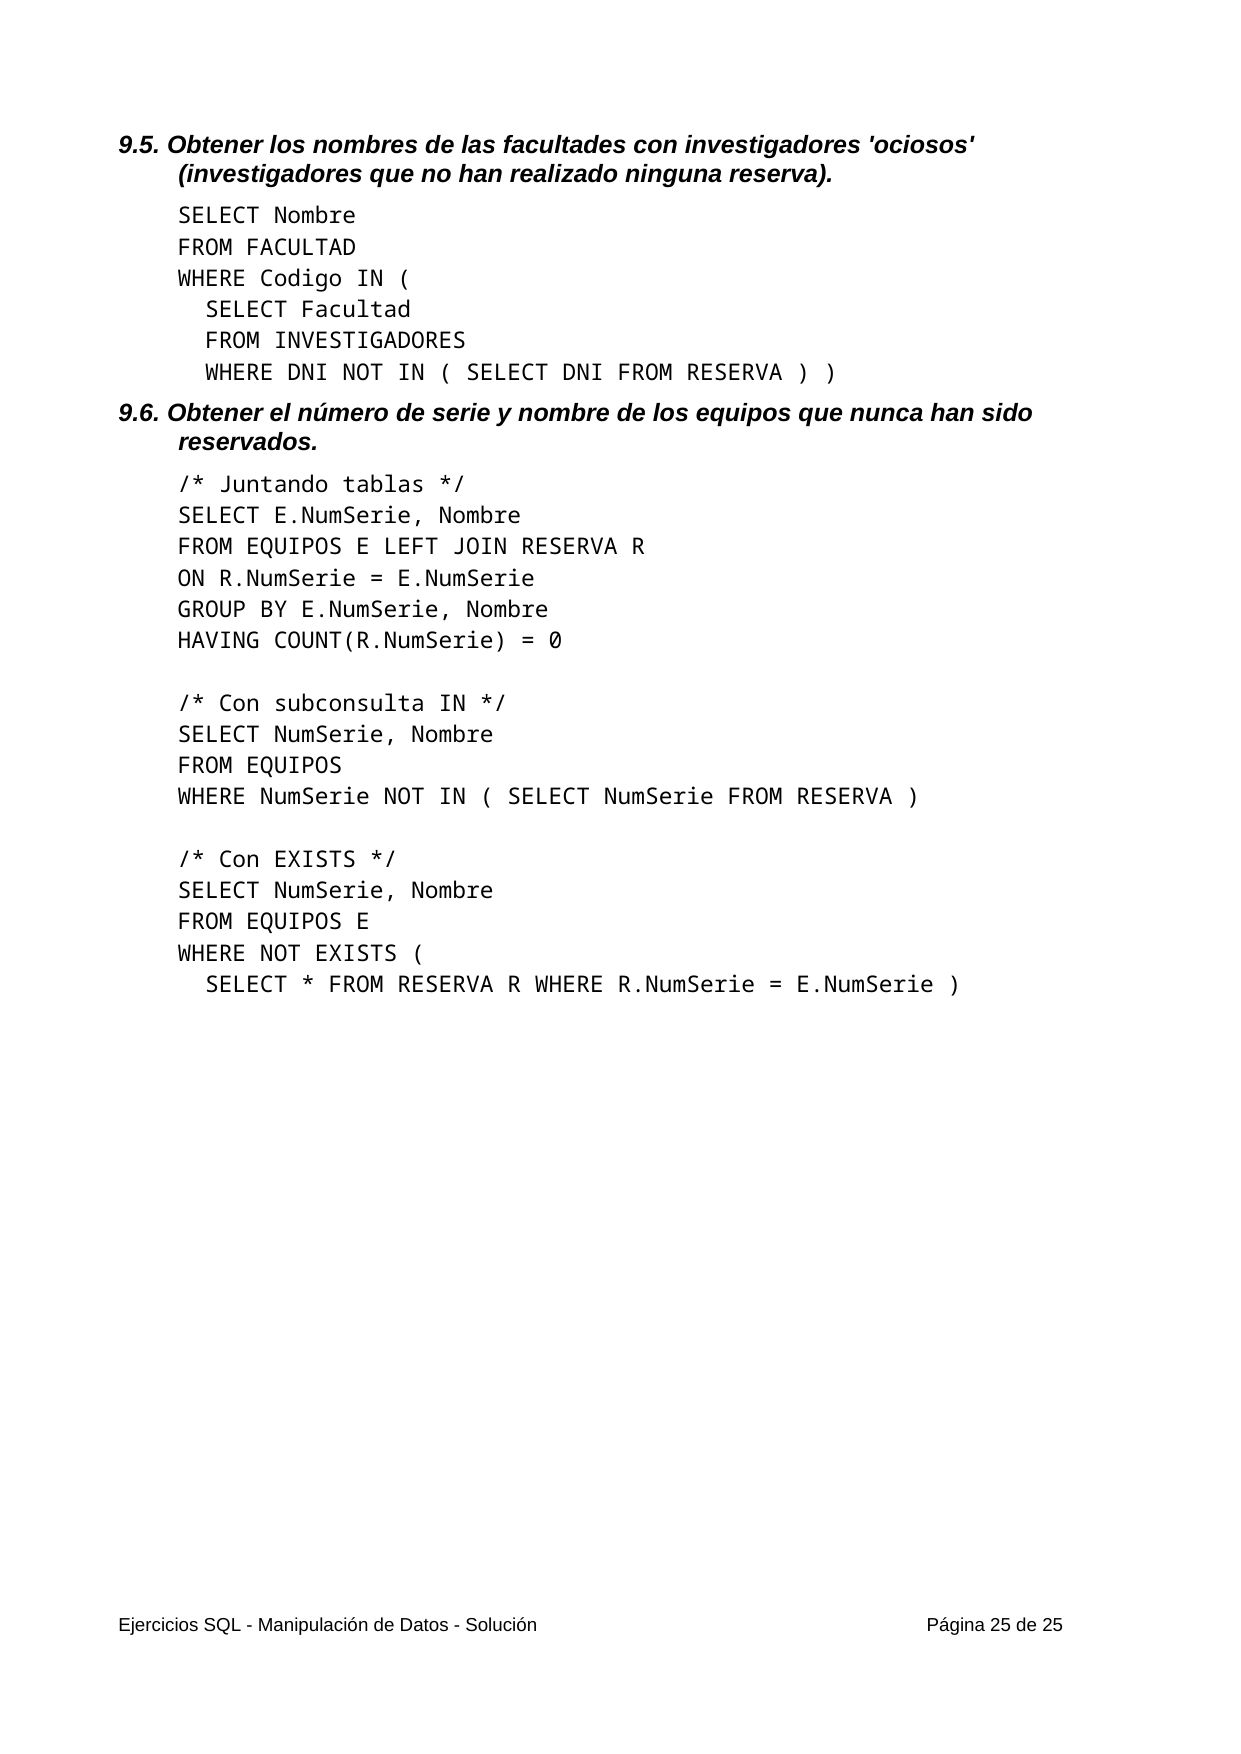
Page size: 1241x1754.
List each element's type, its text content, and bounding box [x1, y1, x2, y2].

text WHERE Codigo IN ( [177, 262, 1122, 293]
text GROUP BY E.NumSerie, Nombre [177, 593, 1122, 624]
text SELECT NumSerie, Nombre [177, 718, 1122, 749]
text FROM EQUIPOS E LEFT JOIN RESERVA R [177, 530, 1122, 561]
subtitle Obtener el número de serie y nombre de los equipos que nunca han sido reservados. [118, 398, 1122, 456]
text /* Juntando tablas */ [177, 468, 1122, 499]
text SELECT NumSerie, Nombre [177, 874, 1122, 905]
text FROM EQUIPOS [177, 749, 1122, 780]
subtitle Obtener los nombres de las facultades con investigadores 'ociosos' (investigadores que no han realizado ninguna reserva). [118, 130, 1122, 187]
text /* Con EXISTS */ [177, 843, 1122, 874]
text ON R.NumSerie = E.NumSerie [177, 561, 1122, 593]
text HAVING COUNT(R.NumSerie) = 0 [177, 624, 1122, 655]
text WHERE DNI NOT IN ( SELECT DNI FROM RESERVA ) ) [177, 355, 1122, 387]
text WHERE NOT EXISTS ( [177, 936, 1122, 968]
text WHERE NumSerie NOT IN ( SELECT NumSerie FROM RESERVA ) [177, 780, 1122, 811]
text SELECT * FROM RESERVA R WHERE R.NumSerie = E.NumSerie ) [177, 968, 1122, 999]
text FROM INVESTIGADORES [177, 324, 1122, 355]
text SELECT Facultad [177, 293, 1122, 324]
text FROM EQUIPOS E [177, 905, 1122, 936]
text SELECT E.NumSerie, Nombre [177, 499, 1122, 530]
text SELECT Nombre [177, 199, 1122, 230]
text FROM FACULTAD [177, 230, 1122, 262]
text /* Con subconsulta IN */ [177, 686, 1122, 718]
